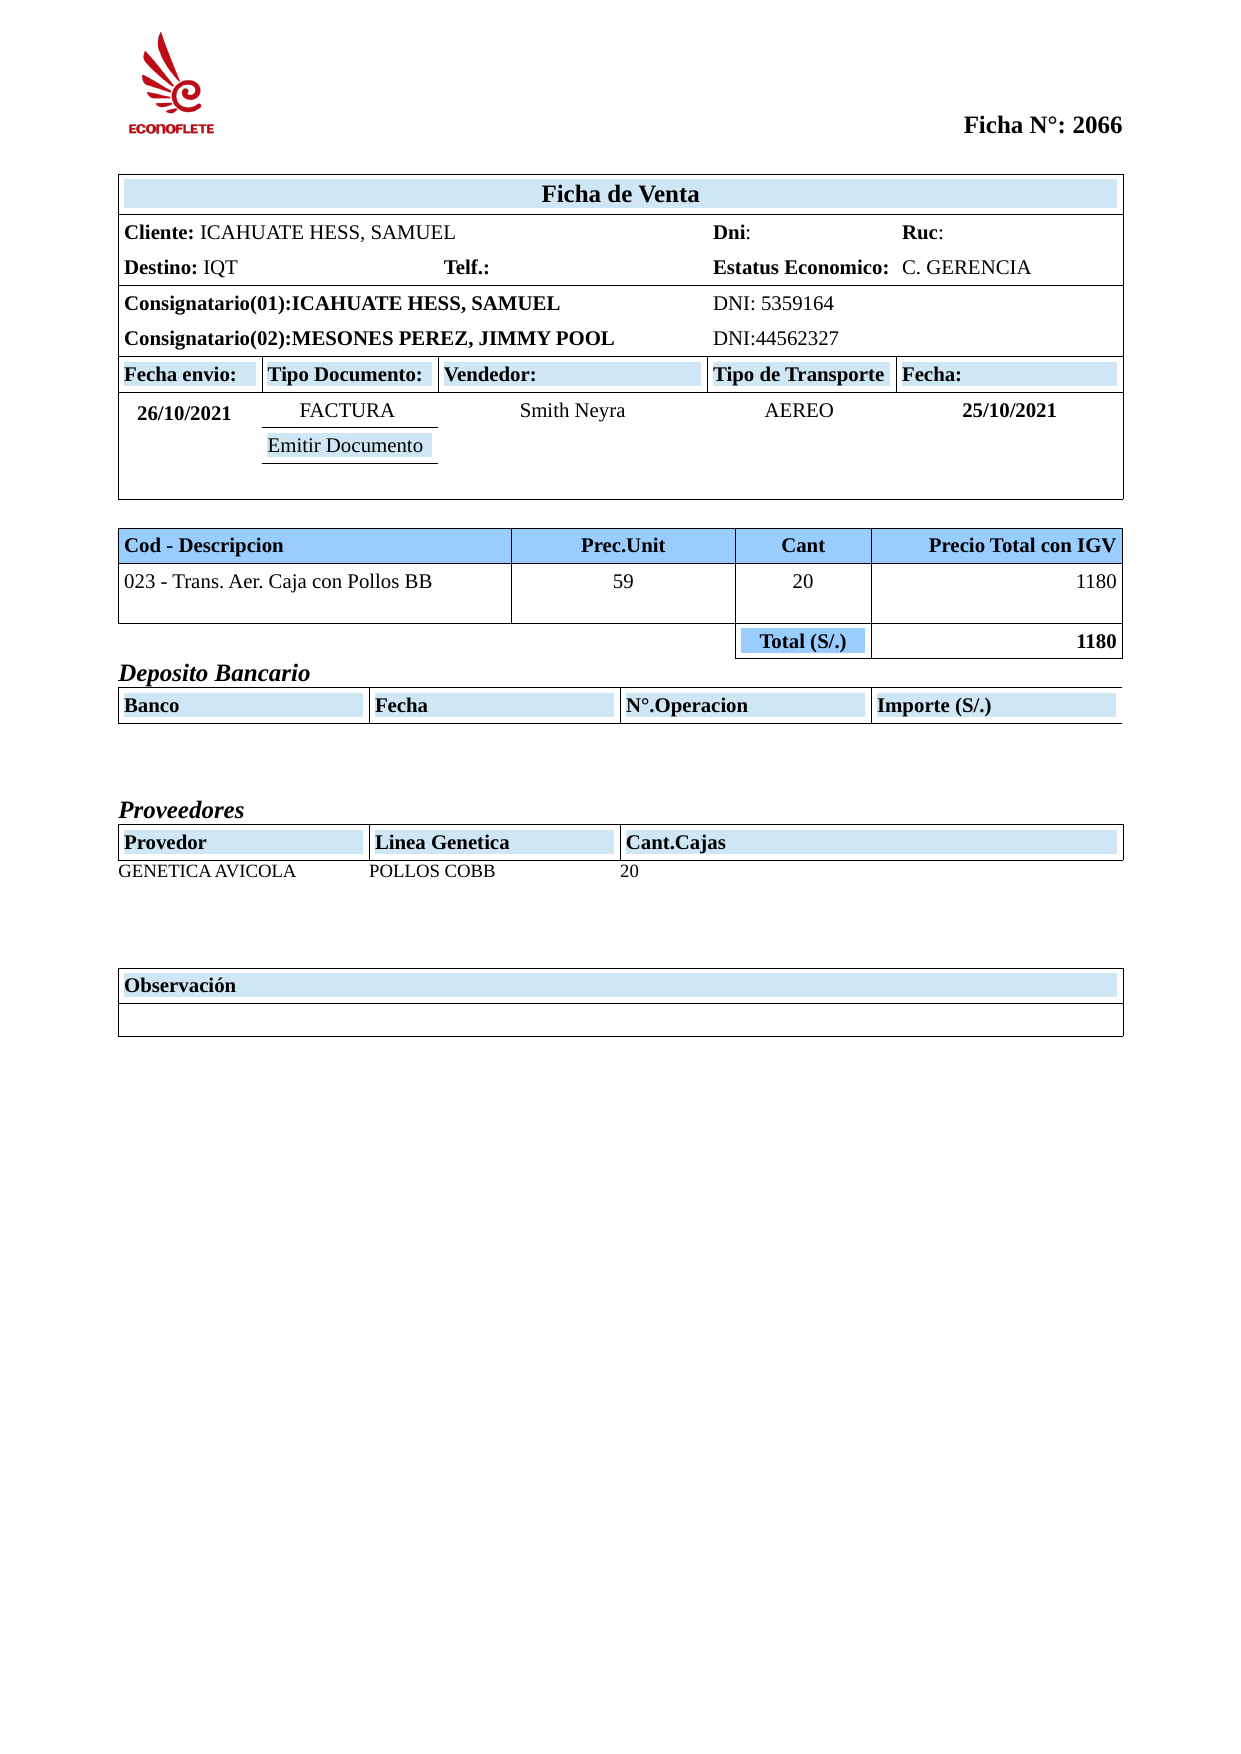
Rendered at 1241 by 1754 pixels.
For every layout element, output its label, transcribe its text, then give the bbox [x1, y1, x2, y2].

table_cell [620, 724, 871, 747]
table_cell 20 [620, 861, 1123, 881]
table_header Banco [119, 688, 369, 723]
table_cell [118, 771, 369, 795]
table_cell [620, 881, 1123, 903]
table_cell Fecha envio: [119, 357, 262, 392]
table_header Ficha de Venta [119, 175, 1123, 214]
table_cell [118, 881, 369, 903]
table_cell [369, 924, 620, 946]
table_cell Emitir Documento [262, 428, 438, 463]
table_cell [118, 924, 369, 946]
table_cell C. GERENCIA [896, 249, 1123, 285]
table_cell [620, 903, 1123, 924]
table_header Cant [736, 529, 871, 563]
table_cell [620, 924, 1123, 946]
table_cell [369, 881, 620, 903]
picture [118, 31, 225, 134]
table_header Cant.Cajas [621, 825, 1123, 859]
table_cell AEREO [707, 393, 896, 498]
table_cell [369, 903, 620, 924]
table_cell [620, 946, 1123, 967]
table_cell DNI: 5359164 [707, 286, 1123, 321]
table_cell Fecha: [897, 357, 1123, 392]
table_cell 25/10/2021 [896, 393, 1123, 498]
table_cell Ruc: [896, 215, 1123, 249]
table_cell Tipo Documento: [263, 357, 438, 392]
table_header Importe (S/.) [872, 688, 1122, 723]
table_cell [118, 624, 511, 658]
table_cell Vendedor: [439, 357, 707, 392]
text Proveedores [118, 795, 1122, 824]
table_cell FACTURA [262, 393, 438, 427]
table_cell [369, 771, 620, 795]
table_cell 59 [512, 564, 735, 623]
table_cell 023 - Trans. Aer. Caja con Pollos BB [119, 564, 511, 623]
table_cell Tipo de Transporte [708, 357, 896, 392]
table_cell 20 [736, 564, 871, 623]
table_cell [511, 624, 735, 658]
table_cell 26/10/2021 [119, 393, 262, 498]
table_cell Cliente: ICAHUATE HESS, SAMUEL [119, 215, 707, 249]
text Deposito Bancario [118, 658, 1122, 687]
table_cell DNI:44562327 [707, 321, 1123, 356]
table_cell [369, 724, 620, 747]
table_cell [620, 771, 871, 795]
table_cell POLLOS COBB [369, 861, 620, 881]
table_cell [620, 747, 871, 771]
table_header Linea Genetica [370, 825, 620, 859]
table_cell [118, 747, 369, 771]
table_cell [118, 946, 369, 967]
table_header Cod - Descripcion [119, 529, 511, 563]
table_header Observación [119, 969, 1123, 1003]
table_cell Smith Neyra [438, 393, 707, 498]
table_cell [871, 724, 1122, 747]
table_header N°.Operacion [621, 688, 871, 723]
table_cell [871, 771, 1122, 795]
table_cell Total (S/.) [736, 624, 871, 658]
table_cell Telf.: [438, 249, 707, 285]
table_cell Consignatario(01):ICAHUATE HESS, SAMUEL [119, 286, 707, 321]
table_cell [369, 946, 620, 967]
table_cell [118, 724, 369, 747]
table_header Fecha [370, 688, 620, 723]
table_cell Destino: IQT [119, 249, 438, 285]
table_cell 1180 [872, 564, 1122, 623]
table_cell GENETICA AVICOLA [118, 861, 369, 881]
table_cell [262, 464, 438, 498]
table_cell [119, 1004, 1123, 1036]
table_cell [118, 903, 369, 924]
table_cell 1180 [872, 624, 1122, 658]
table_header Prec.Unit [512, 529, 735, 563]
table_cell Estatus Economico: [707, 249, 896, 285]
table_cell [871, 747, 1122, 771]
table_cell Consignatario(02):MESONES PEREZ, JIMMY POOL [119, 321, 707, 356]
table_header Precio Total con IGV [872, 529, 1122, 563]
table_cell [369, 747, 620, 771]
table_cell Dni: [707, 215, 896, 249]
table_header Provedor [119, 825, 369, 859]
